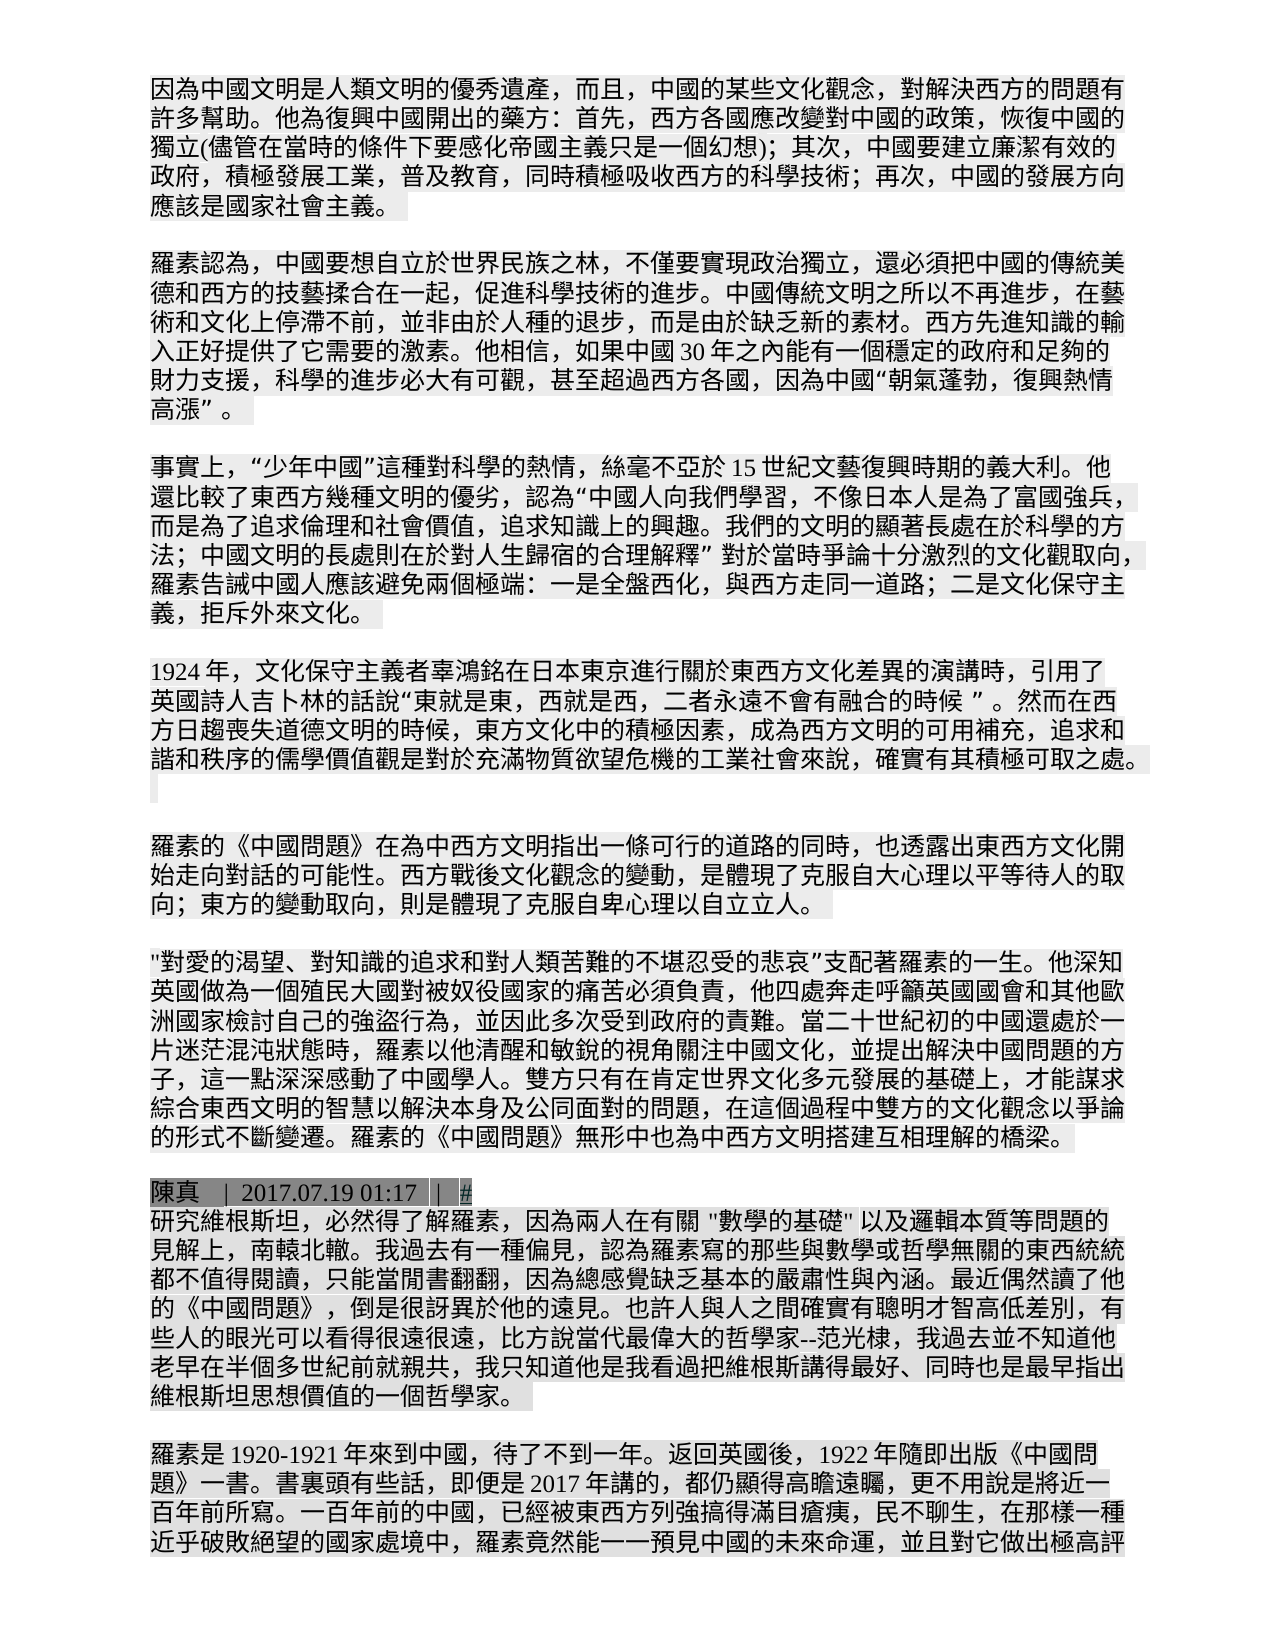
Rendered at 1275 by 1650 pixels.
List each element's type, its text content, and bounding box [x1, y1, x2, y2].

text 陳真 | 2017.07.19 01:17 | # [150, 1178, 1125, 1207]
text 拯救者還是被拯救者 ---從《中國問題》看羅素的中國文化觀 劉燕燕 https://goo.gl/Uu4BNg 伯蘭特 ·羅素（1872-1970）是20世紀享譽世界的英國哲學家和思想家，被孫中山先生譽為惟一瞭解中國的外國人，他和美國的杜威並稱為對五四時期“少年中國”影響巨大的哲學家。1920年10月12日至1921年7月11日，羅素以哲學家的身份應邀到來中國，對北京、上海等地進行了為期9個月的講學，包括關於社會改造學說和關於布林舍維克的演講，在回國之前又做了《中國到自由之路》的講話。 回國之後，羅素在英國各大報紙發表了一系列關於中國問題的文章，其中尤以1922年出版的《中國問題》最為著名。該書站在同情中國的立場，描繪出帝國主義包圍下中國的處境，並試圖為中國指明一條發展道路。特別是他反觀自身文化處境，讚賞了中國傳統文化的精華，間接介入了中國五四時期關於中西文化優劣論的爭論，給當時中國思想界産生了極大的震撼。同時也反映了西方文化危機時期西方人向中國文化尋求救世良藥的普遍思潮。 萊布尼茨(陳真按：17世紀哲學家與數學家，發明微積分) 曾經對中國文明讚美道，“我們從前不相信世界上還會有比我們的倫理更美滿、立身處世更進步的民族存在——東方的中國。”羅素時代的中國，和萊布尼茨時代的中國已經完全不同，神秘而偉大的古代中國形象在西方炮火下狼狽不堪。 訪華之前，羅素從一些譯文書籍上瞭解到很多關於中國的資訊，例如1911年版的《中國文明》，1912年版的《中國和滿洲》、1853年版的《中國起義史》、1904年出版的《中國筆記》。羅素眼中的中國，有著千年的文化傳統，他深深為此所折服。(中略) 相對於忽略個人存在價值的儒家文化來說，羅素更喜愛崇拜自然的道家，他愛道家的一個理由是，道家非常反對動用武力，“夫兵者，不祥之器” 。正如18世紀的歐洲渴望中國瓷器一樣，羅素在期盼更期待道家崇尚自然的習性能給戰亂中的歐洲帶來一點理性和平和。 無論他如何讚揚中國文明，他始終是以西方文化的身份進入中國文化論爭的視野。巴黎和會的骯髒，第一次世界大戰的殘酷，使世界發現了西方的弊端；戰後的歐洲出現了“崇拜亞洲之狂熱”，中國文化在歐洲大行其道，孔子、老子被許多人奉為宗師，其中僅《道德經》的譯本在戰後的德國就出版了8 種。 而身為哲學家的羅素，比常人更具洞察力，人類因為戰爭而自相殘殺，平民因為政客一己私利而飽受戰火讓他十分痛心。這時候，他像伏爾泰一樣把目光投向遙遠的東方，中國人 “天性愉悅 ”，不好爭鬥，崇尚自然，立即把他迷住了。 胡適曾指出，歐戰後西洋人對自己的文化“起一種厭倦的反感，所以我們時時聽見西洋學者有崇拜東方文明的議論。這種議論，本來只是一時的病態的心理。 ” 在急切尋求救西良方的文化心態下，羅素對中國文化的理解就不可避免地帶有選擇性。 羅素對中國傳統文化的態度和分析，讓當時的中國人十分高興，孫中山先生甚至稱讚羅素道： “羅素那一樣的人有很大的眼光，一到中國來，便可以看出中國得文化超過歐美”，由於歐戰後西方知識份子對中國傳統文化的認同，使“‘西方文化與東方文化’居然成了中國新思潮中的問題。” 但羅素作為著名的社會改造理論家，羅素也提出了一些至今看來仍不乏真知灼見的理性的辦法。 羅素來到中國講學的時候，正逢其著作《社會改造原理》出版。這些改造社會的具體方法也體現在《中國問題》中。羅素在書中向西方各國呼籲，希望他們尊重中國的主權和領土，因為中國文明是人類文明的優秀遺產，而且，中國的某些文化觀念，對解決西方的問題有許多幫助。他為復興中國開出的藥方：首先，西方各國應改變對中國的政策，恢復中國的獨立(儘管在當時的條件下要感化帝國主義只是一個幻想)；其次，中國要建立廉潔有效的政府，積極發展工業，普及教育，同時積極吸收西方的科學技術；再次，中國的發展方向應該是國家社會主義。 羅素認為，中國要想自立於世界民族之林，不僅要實現政治獨立，還必須把中國的傳統美德和西方的技藝揉合在一起，促進科學技術的進步。中國傳統文明之所以不再進步，在藝術和文化上停滯不前，並非由於人種的退步，而是由於缺乏新的素材。西方先進知識的輸入正好提供了它需要的激素。他相信，如果中國30年之內能有一個穩定的政府和足夠的財力支援，科學的進步必大有可觀，甚至超過西方各國，因為中國“朝氣蓬勃，復興熱情高漲” 。 事實上，“少年中國”這種對科學的熱情，絲毫不亞於15世紀文藝復興時期的義大利。他還比較了東西方幾種文明的優劣，認為“中國人向我們學習，不像日本人是為了富國強兵，而是為了追求倫理和社會價值，追求知識上的興趣。我們的文明的顯著長處在於科學的方法；中國文明的長處則在於對人生歸宿的合理解釋” 對於當時爭論十分激烈的文化觀取向，羅素告誡中國人應該避免兩個極端：一是全盤西化，與西方走同一道路；二是文化保守主義，拒斥外來文化。 1924年，文化保守主義者辜鴻銘在日本東京進行關於東西方文化差異的演講時，引用了英國詩人吉卜林的話說“東就是東，西就是西，二者永遠不會有融合的時候 ” 。然而在西方日趨喪失道德文明的時候，東方文化中的積極因素，成為西方文明的可用補充，追求和諧和秩序的儒學價值觀是對於充滿物質欲望危機的工業社會來說，確實有其積極可取之處。 羅素的《中國問題》在為中西方文明指出一條可行的道路的同時，也透露出東西方文化開始走向對話的可能性。西方戰後文化觀念的變動，是體現了克服自大心理以平等待人的取向；東方的變動取向，則是體現了克服自卑心理以自立立人。 "對愛的渴望、對知識的追求和對人類苦難的不堪忍受的悲哀”支配著羅素的一生。他深知英國做為一個殖民大國對被奴役國家的痛苦必須負責，他四處奔走呼籲英國國會和其他歐洲國家檢討自己的強盜行為，並因此多次受到政府的責難。當二十世紀初的中國還處於一片迷茫混沌狀態時，羅素以他清醒和敏銳的視角關注中國文化，並提出解決中國問題的方子，這一點深深感動了中國學人。雙方只有在肯定世界文化多元發展的基礎上，才能謀求綜合東西文明的智慧以解決本身及公同面對的問題，在這個過程中雙方的文化觀念以爭論的形式不斷變遷。羅素的《中國問題》無形中也為中西方文明搭建互相理解的橋梁。 [150, 75, 1125, 1153]
text 研究維根斯坦，必然得了解羅素，因為兩人在有關 "數學的基礎" 以及邏輯本質等問題的見解上，南轅北轍。我過去有一種偏見，認為羅素寫的那些與數學或哲學無關的東西統統都不值得閱讀，只能當閒書翻翻，因為總感覺缺乏基本的嚴肅性與內涵。最近偶然讀了他的《中國問題》，倒是很訝異於他的遠見。也許人與人之間確實有聰明才智高低差別，有些人的眼光可以看得很遠很遠，比方說當代最偉大的哲學家--范光棣，我過去並不知道他老早在半個多世紀前就親共，我只知道他是我看過把維根斯講得最好、同時也是最早指出維根斯坦思想價值的一個哲學家。 羅素是1920-1921年來到中國，待了不到一年。返回英國後，1922年隨即出版《中國問題》一書。書裏頭有些話，即便是2017年講的，都仍顯得高瞻遠矚，更不用說是將近一百年前所寫。一百年前的中國，已經被東西方列強搞得滿目瘡痍，民不聊生，在那樣一種近乎破敗絕望的國家處境中，羅素竟然能一一預見中國的未來命運，並且對它做出極高評價。對其慧眼與洞見，實在令人佩服。我們沒法當一個眼光可以跨越世紀的先知先覺者，至少也該當個後知後覺者，而非始終不知不覺。 對岸有一篇介紹羅素《中國問題》的文字，相當長，內容普通，我從中做了點節錄如下，有興趣看全文者請見網址： https://wechatinchina.com/thread-26419-1-1.html 「要判斷一個社會的優劣，我們必須不僅僅考慮這個社會內部有多少善與惡，也要看它在促使別的社會產生善與惡方面起何作用，還要看這個社會享有的善較之於他處的惡而言有多少。如此說來，中國要勝於我們英國。我們的繁盛以及我們努力為自己攫取的大部分東西都是依靠侵略弱國而得來的，而中國的力量不至於加害他國，他們完全是依靠自己的能力來生存的。」（羅素著，秦悅譯，《中國問題》，學林出版社，1996年12月第1版，第3-4頁。） 中國必須避免兩個極端的危險：「第一，全盤西化，拋棄有別於他國的傳統。那樣的話，徒增一個浮躁好鬥、智力發達的工業化、軍事化國家而已，而這些國家正折磨著這個不幸的星球；第二，在抵制外國侵略的過程中，形成拒絕任何西方文明的強烈排外的保守主義（只有軍事除外)。日本就是這樣一個例子，同樣的情形也很容易出現在中國，未來的中國文化與政治上、經濟上的問題有很大關係，而這兩種危險則是通過政治和經濟的影響而產生的。」（第4-5頁） 在羅素眼中，日本始終是中國禍患，而且是中國必須警惕的一個很壞的近鄰。因此，在羅素的《中國問題》一書中，談日本的篇幅在中國問題上占據了很大的部分。分別用了好幾章來談日本的文化與工業化過程。談它是怎樣一步一步演化成今日的好戰成性的「軍國主義」野心勃勃，侵略成性的國家。在羅素看來，「中國在外交上最急需解決的問題，就是日本的侵略。」（104）日本人善於學習西方強國固本，但是，「中國政府仍然抱著一貫唯我獨尊的心態，全然不知敗之將至。」這些判斷在後來看來顯得特別準確。 羅素認為，中國人必須充分重視日本的研究。因為，日本不僅是中國的禍患，同時，日本作為亞洲黃種人，在許多方面為中國樹立了一面鏡子，可以看到自己貧弱的原因。因此，如何認識日本與處理好日本的關係，是解決中國問題的關鍵所在。 羅素十分擔心中國也步日本後塵，在向西方學習的過程中也成為一個軍國主義國家。因此，他在為中國前途提出解決方案時，特別提到要學習一點日本人的「愛國主義」甚至「軍國主義」，但是，這種學習僅僅是作為列強侵略時自衛用的。一旦這種愛國主義超出自衛的範圍，就像日本人學習西方的結果那樣，便會走向邪惡，因此他告誡說：「中國首先應當注重的是愛國主義思想。這種思想當然不是像義和團那樣盲目排外，而是秉著開明的態度，向他國學習但又不受其支配。...愛國主義的危害性，在於當它達到了足以抵禦外侮的程度之後，會轉而導致侵略外國。...應當大力弘揚愛國主義以保家衛國，而不是入侵異族。有了這個附加條件，我認為愛國主義是中國復興所必不可少的。」（第191頁） 羅素在書中，對日本作為學習西方之後成為一個稱霸好戰成性國家感覺十分厭惡。因此，站在1922年的時代，他作出預言，中國的前途與命運有幾種可能性：一，中國可能會被一個或幾個西方國家所奴役；二，中國會為日本所奴役；三，中國恢復和重新奪回自由；四，白人強權與日本共管中國。但是他對第四種可能性判斷感覺比較悲觀。因為「日本人生性野心勃勃，臥榻之側豈能容許他人酣睡。」羅素對第三種可能性最為看好，亦即中國恢復和重新奪回自由。這一點羅素可謂有超越時代的遠大眼光。 1966年，羅素的《中國問題》一書在英國重印時，中國陷入如火如荼的「文化大革命」之中。羅素卒於1970年，那時雖然「文革」還沒有結束，但是，他確實目睹了中國一系列的重大變化。及至「共和國」建立之後，他特意於1958年到1959年專門撰寫了一本插圖通俗讀物《西方的智慧》，並題簽「將此書獻給毛澤東」，可以想見，如果說1922年的《中國問題》是專門為英國、歐洲、美國人寫的書，以便幫助歐美西洋人對中國的了解的話，那麼這本簡易通俗讀本《西方的智慧》就是專門為中國人撰寫的。 羅素在書的結尾為中國指出了三條發展之路。第一，建立一個清廉高效有序的政府；第二，大力發展工業；第三，大力辦好教育事業，提高國民素質。要培養尖端頂級的科學人才，中國還必須多派留學生到歐洲與美國深造，大量的建設人才更多要依靠自己的教育力量。有了這三條保證，中國就會有希望。而羅素把清廉高效有序的政府的建設，看成中國的最大的希望之所在，那是因為沒有這一條，其他兩條都不可能能夠做到。今天回過頭來看看羅素的對中國問題的分析，其實仍然沒有過時，仍然有很大的借鑑意義。 「中國人待我不薄，我不願意揭他們的短處。但是出於對真理負責，也出於對中國人的考慮，隱諱不是好主意。只是我希望讀者記住，中國是我所接觸的國家中最好的之一，然而卻遭受如此的虐待，我要對世界上每一個強國發出更嚴重的聲討。」（第164-165頁。） [150, 1207, 1125, 1557]
